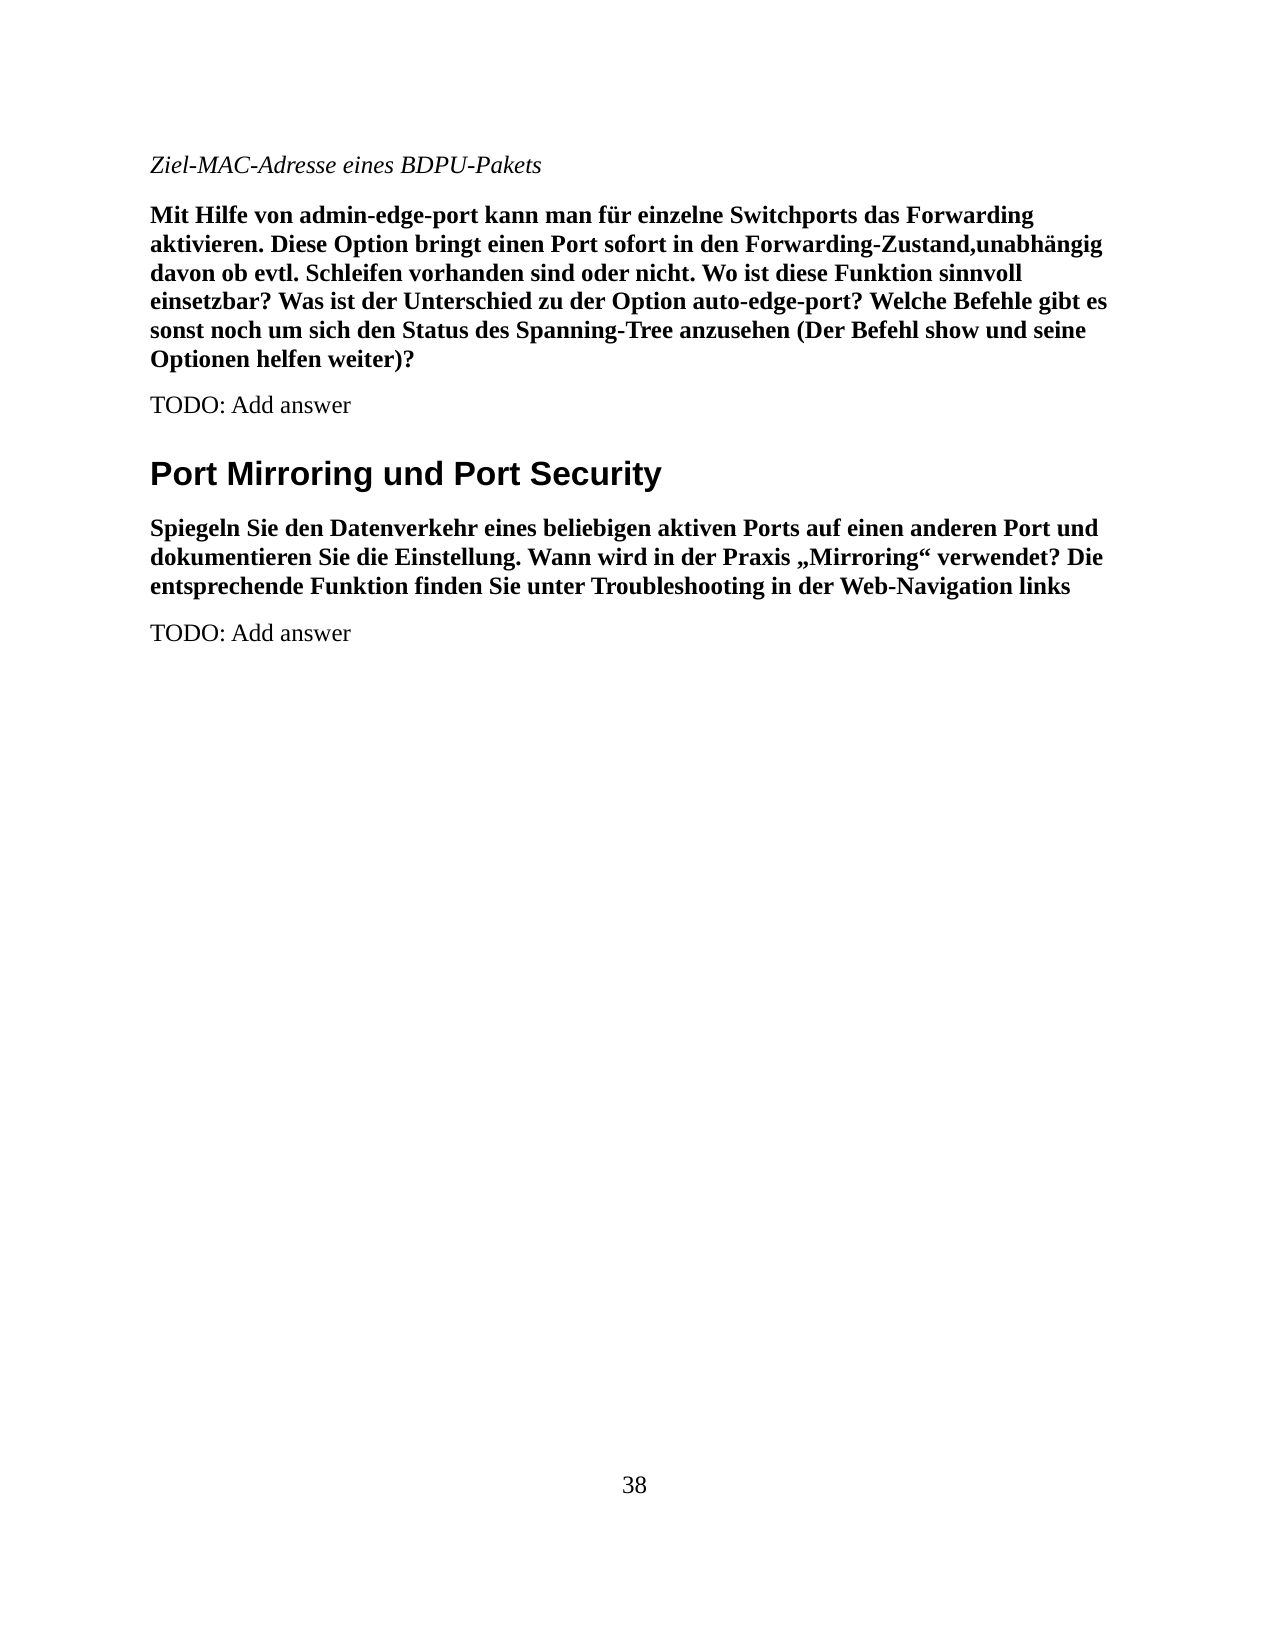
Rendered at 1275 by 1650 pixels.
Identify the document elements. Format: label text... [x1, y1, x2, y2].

subtitle Port Mirroring und Port Security [150, 453, 1125, 492]
text TODO: Add answer [150, 391, 1125, 419]
text TODO: Add answer [150, 618, 1125, 646]
text Ziel-MAC-Adresse eines BDPU-Pakets [150, 150, 1125, 179]
text Spiegeln Sie den Datenverkehr eines beliebigen aktiven Ports auf einen anderen Port und dokumentieren Sie die Einstellung. Wann wird in der Praxis „Mirroring“ verwendet? Die entsprechende Funktion finden Sie unter Troubleshooting in der Web-Navigation links [150, 513, 1125, 600]
text Mit Hilfe von admin-edge-port kann man für einzelne Switchports das Forwarding aktivieren. Diese Option bringt einen Port sofort in den Forwarding-Zustand,unabhängig davon ob evtl. Schleifen vorhanden sind oder nicht. Wo ist diese Funktion sinnvoll einsetzbar? Was ist der Unterschied zu der Option auto-edge-port? Welche Befehle gibt es sonst noch um sich den Status des Spanning-Tree anzusehen (Der Befehl show und seine Optionen helfen weiter)? [150, 200, 1125, 373]
